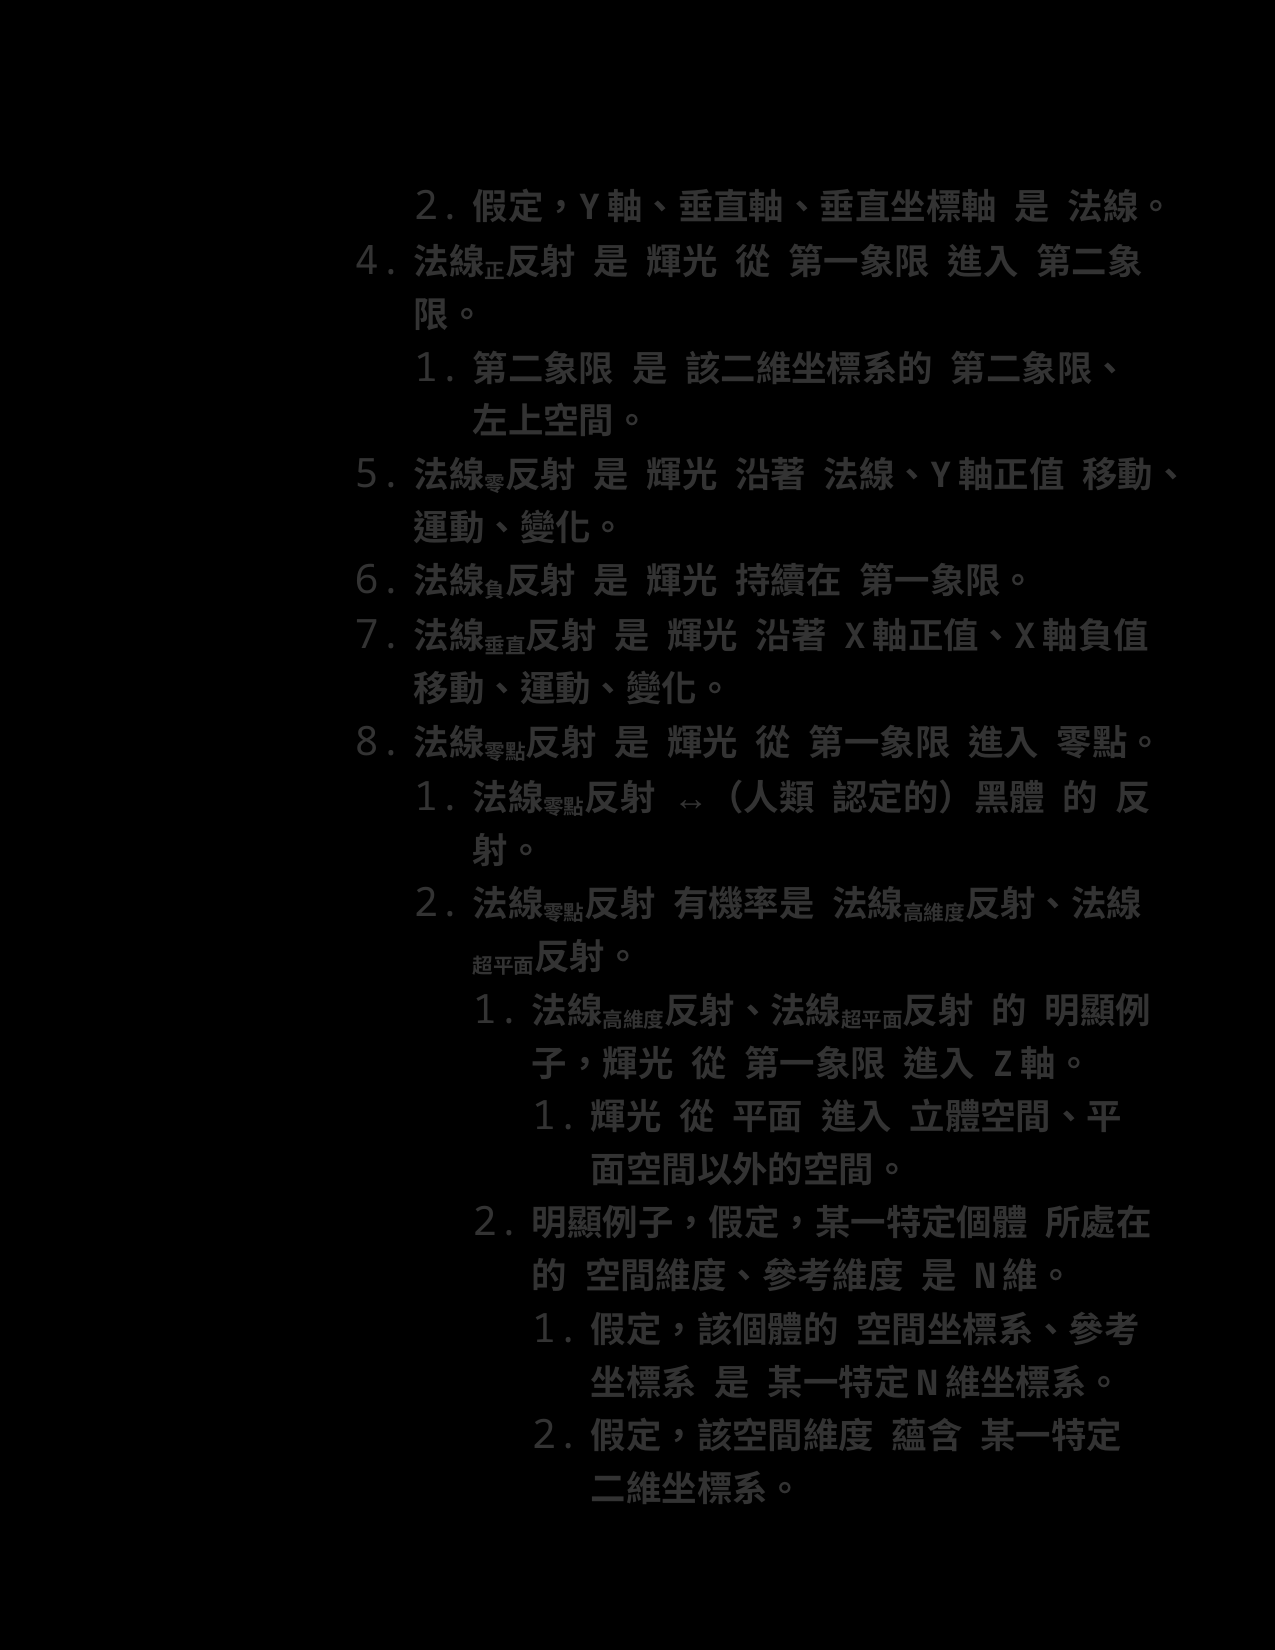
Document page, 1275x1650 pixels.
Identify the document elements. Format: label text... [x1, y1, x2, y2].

list 法線垂直反射 是 輝光 沿著 X軸正值、X軸負值 移動、運動、變化。 [354, 606, 1157, 712]
list 法線負反射 是 輝光 持續在 第一象限。 [354, 551, 1157, 606]
list 明顯例子，假定，某一特定個體 所處在的 空間維度、參考維度 是 N維。 [472, 1193, 1157, 1299]
list 法線正反射 是 輝光 從 第一象限 進入 第二象限。 [354, 231, 1157, 338]
list 法線零點反射 有機率是 法線高維度反射、法線超平面反射。 [413, 873, 1157, 980]
list 輝光 從 平面 進入 立體空間、平面空間以外的空間。 [532, 1086, 1157, 1193]
list 法線零點反射 是 輝光 從 第一象限 進入 零點。 [354, 712, 1157, 767]
list 第二象限 是 該二維坐標系的 第二象限、左上空間。 [413, 338, 1157, 444]
list 假定，Y軸、垂直軸、垂直坐標軸 是 法線。 [413, 176, 1157, 231]
list 假定，該空間維度 蘊含 某一特定二維坐標系。 [532, 1406, 1157, 1512]
list 法線零反射 是 輝光 沿著 法線、Y軸正值 移動、運動、變化。 [354, 444, 1157, 551]
list 法線零點反射 ↔（人類 認定的）黑體 的 反射。 [413, 767, 1157, 873]
list 法線高維度反射、法線超平面反射 的 明顯例子，輝光 從 第一象限 進入 Z軸。 [472, 980, 1157, 1086]
list 假定，該個體的 空間坐標系、參考坐標系 是 某一特定N維坐標系。 [532, 1299, 1157, 1406]
